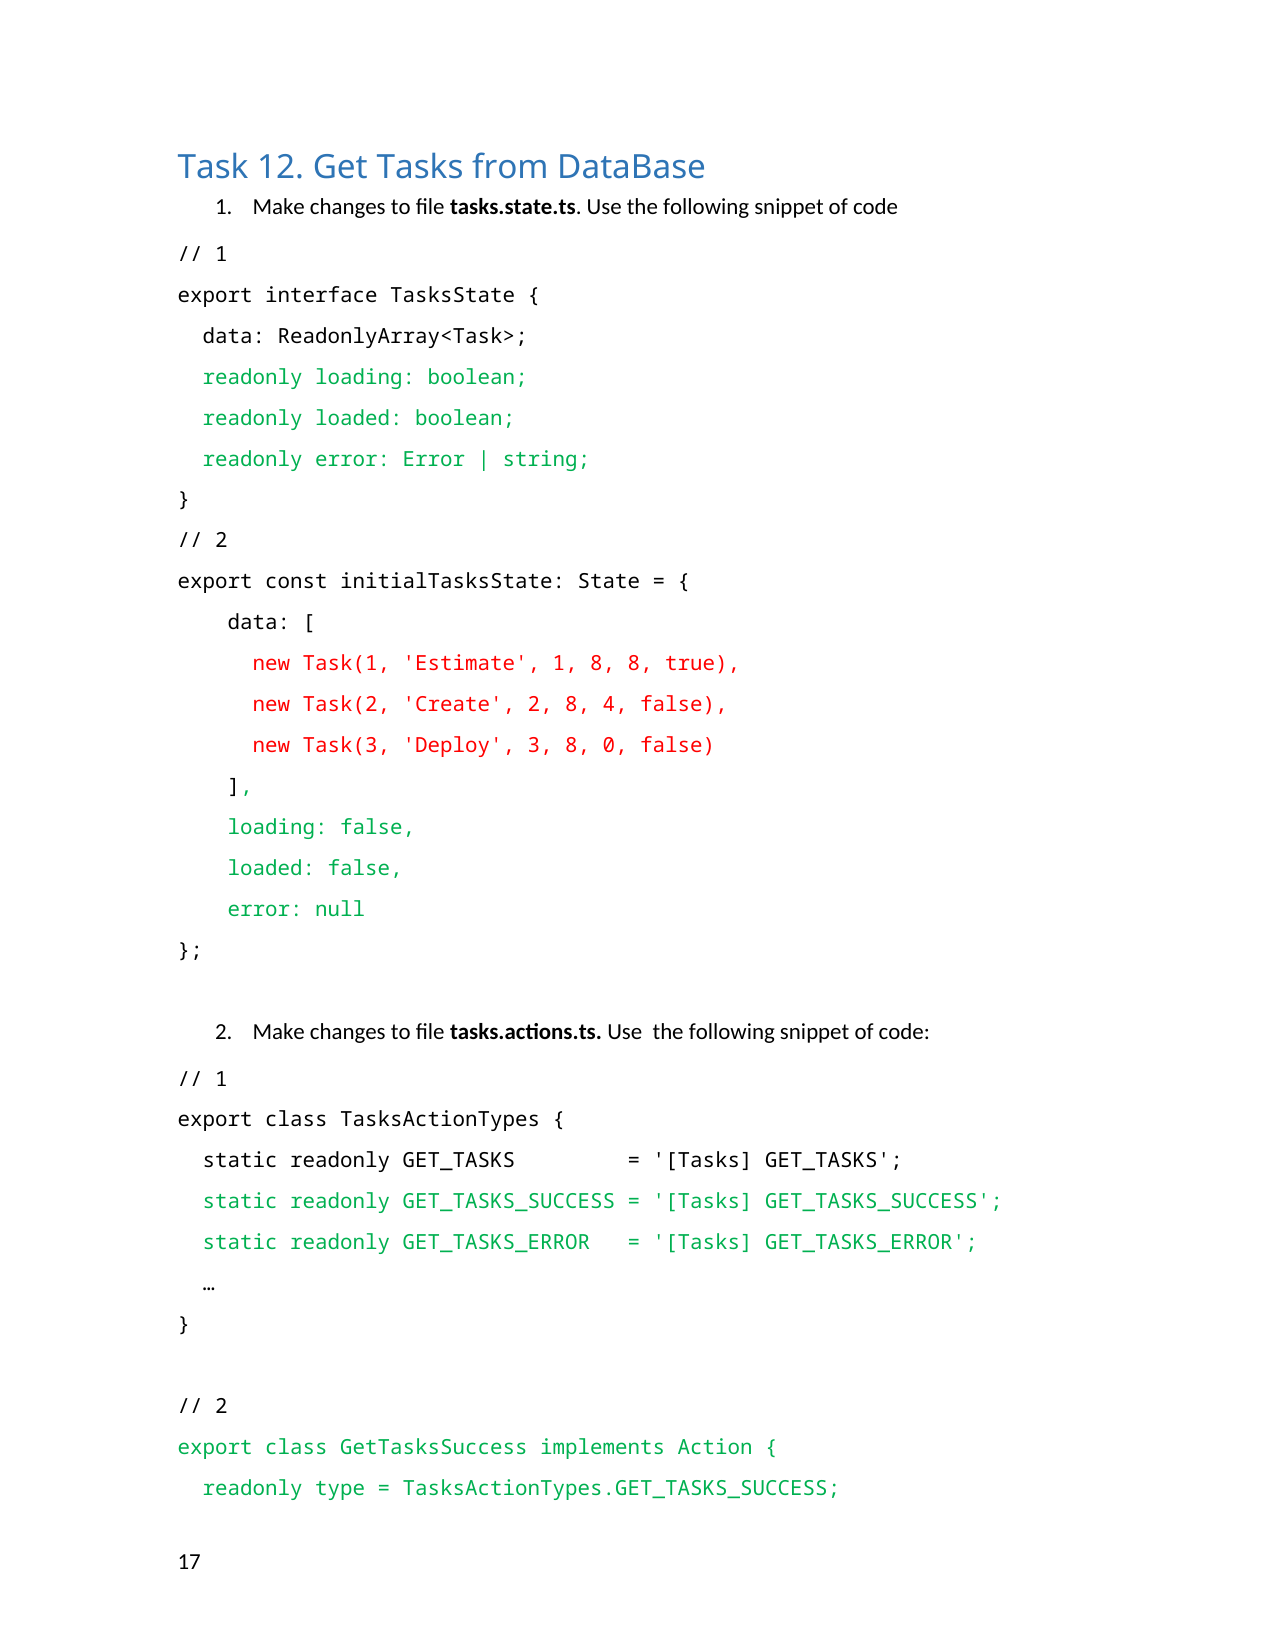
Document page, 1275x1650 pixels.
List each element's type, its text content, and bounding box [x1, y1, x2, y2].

text export interface TasksState { [177, 280, 1186, 308]
text loading: false, [177, 812, 1186, 841]
text // 2 [177, 1391, 1186, 1419]
text }; [177, 935, 1186, 963]
text … [177, 1268, 1186, 1297]
text static readonly GET_TASKS_ERROR = '[Tasks] GET_TASKS_ERROR'; [177, 1227, 1186, 1256]
text static readonly GET_TASKS_SUCCESS = '[Tasks] GET_TASKS_SUCCESS'; [177, 1186, 1186, 1215]
text readonly loading: boolean; [177, 362, 1186, 390]
text new Task(3, 'Deploy', 3, 8, 0, false) [177, 730, 1186, 759]
text // 2 [177, 526, 1186, 554]
text readonly type = TasksActionTypes.GET_TASKS_SUCCESS; [177, 1473, 1186, 1501]
text } [177, 484, 1186, 513]
text readonly loaded: boolean; [177, 403, 1186, 431]
text new Task(2, 'Create', 2, 8, 4, false), [177, 689, 1186, 718]
text export class TasksActionTypes { [177, 1104, 1186, 1133]
text } [177, 1309, 1186, 1338]
text ], [177, 771, 1186, 799]
text // 1 [177, 1064, 1186, 1092]
list Make changes to file tasks.state.ts. Use the following snippet of code [215, 192, 1186, 220]
text new Task(1, 'Estimate', 1, 8, 8, true), [177, 648, 1186, 677]
text // 1 [177, 239, 1186, 267]
text data: ReadonlyArray<Task>; [177, 321, 1186, 349]
text export const initialTasksState: State = { [177, 566, 1186, 595]
text error: null [177, 894, 1186, 922]
text readonly error: Error | string; [177, 444, 1186, 472]
text loaded: false, [177, 853, 1186, 881]
subtitle Task 12. Get Tasks from DataBase [177, 143, 1186, 188]
text data: [ [177, 607, 1186, 636]
text export class GetTasksSuccess implements Action { [177, 1432, 1186, 1461]
text static readonly GET_TASKS = '[Tasks] GET_TASKS'; [177, 1146, 1186, 1174]
list Make changes to file tasks.actions.ts. Use the following snippet of code: [215, 1017, 1186, 1045]
